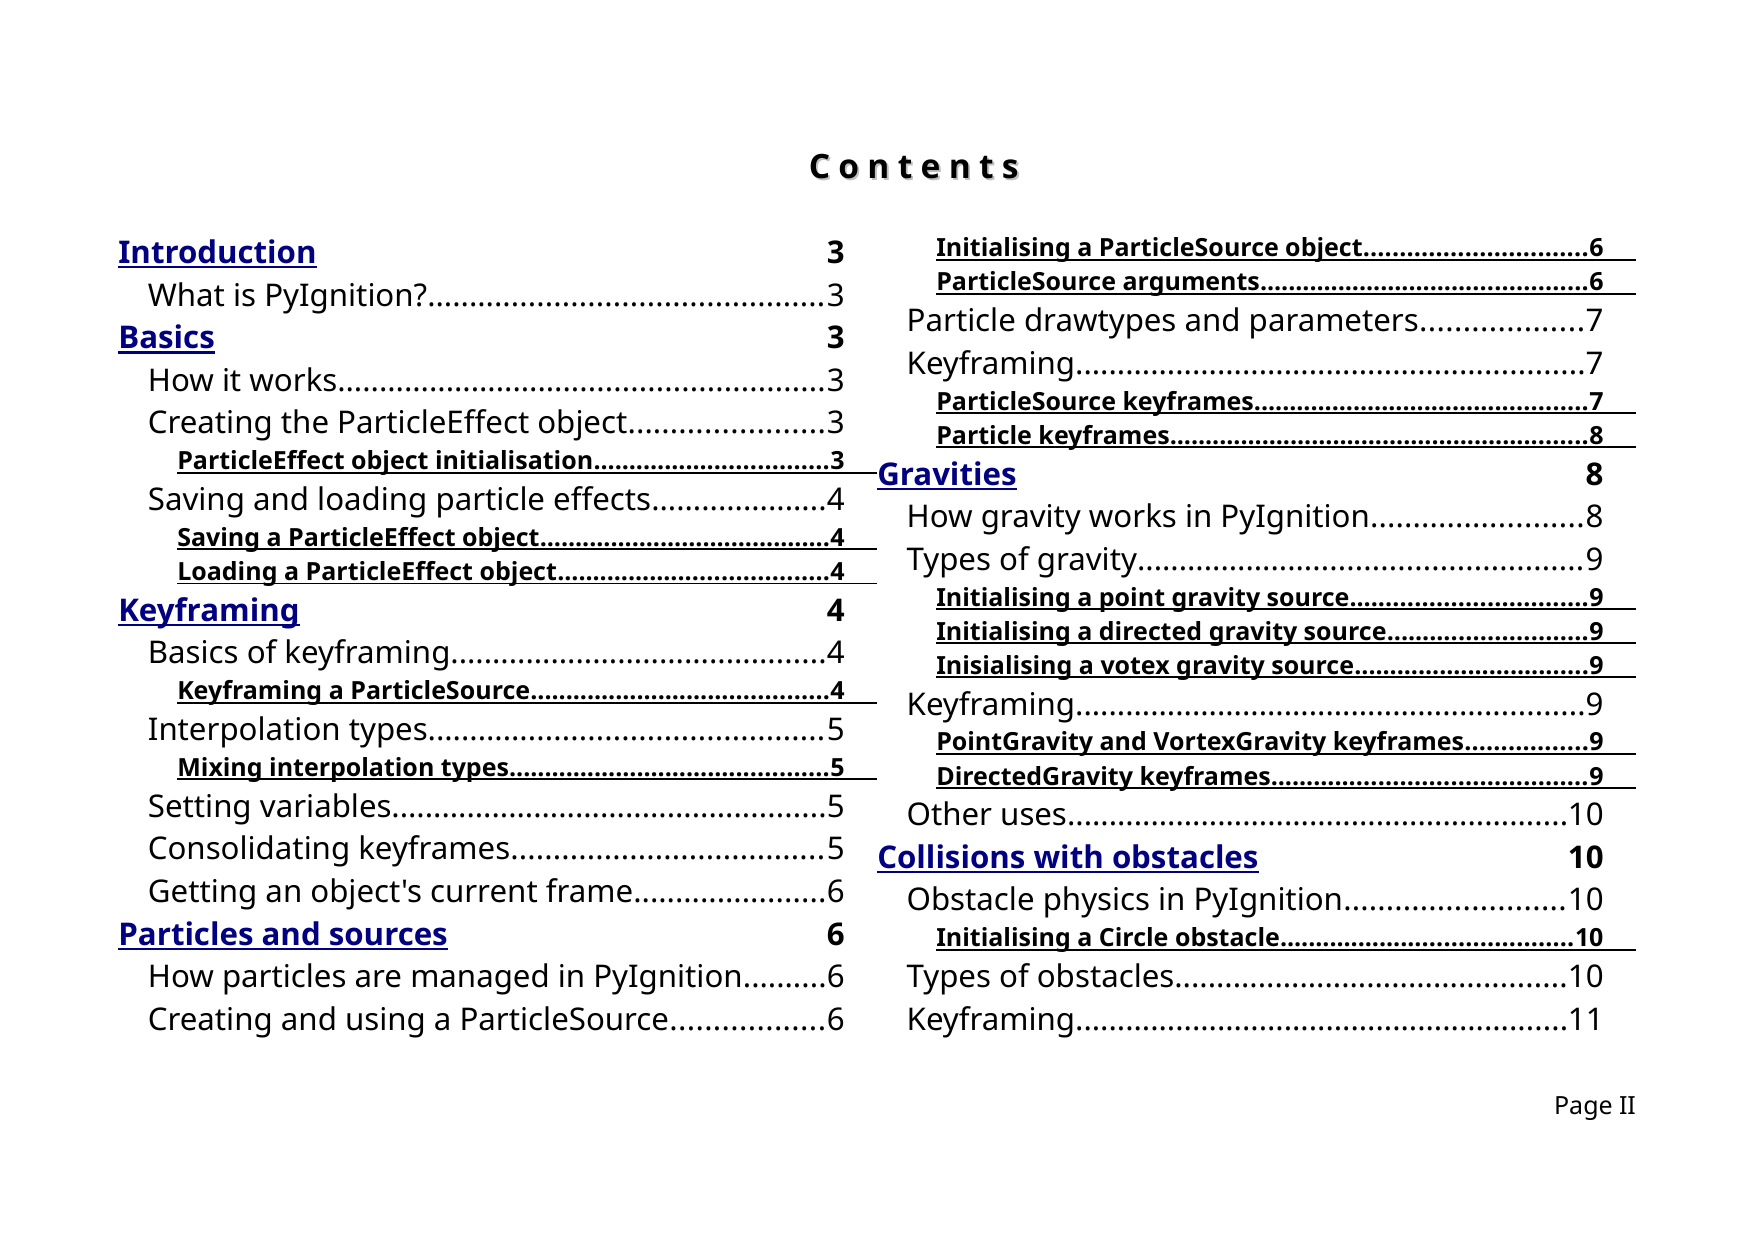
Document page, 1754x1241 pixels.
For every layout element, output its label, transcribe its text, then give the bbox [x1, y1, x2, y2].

text Introduction 3 [118, 230, 877, 273]
text Initialising a Circle obstacle 10 [936, 920, 1636, 949]
text ParticleSource keyframes 7 [936, 383, 1636, 412]
text Particle keyframes 8 [936, 417, 1636, 446]
text Basics 3 [118, 315, 877, 358]
text Creating the ParticleEffect object 3 [148, 400, 877, 443]
text Obstacle physics in PyIgnition 10 [906, 877, 1636, 920]
text Types of gravity 9 [906, 537, 1636, 579]
text Keyframing 11 [906, 997, 1636, 1039]
text ParticleSource arguments 6 [936, 264, 1636, 293]
text Creating and using a ParticleSource 6 [148, 997, 877, 1039]
text Saving and loading particle effects 4 [148, 477, 877, 520]
text Loading a ParticleEffect object 4 [177, 554, 877, 583]
text [177, 550, 877, 554]
text Initialising a point gravity source 9 [936, 579, 1636, 608]
text ParticleEffect object initialisation 3 [177, 443, 877, 472]
text Particle drawtypes and parameters 7 [906, 298, 1636, 341]
text Interpolation types 5 [148, 707, 877, 750]
text Mixing interpolation types 5 [177, 750, 877, 778]
text Setting variables 5 [148, 784, 877, 826]
text Initialising a directed gravity source 9 [936, 613, 1636, 642]
text Inisialising a votex gravity source 9 [936, 647, 1636, 676]
text Collisions with obstacles 10 [877, 835, 1636, 877]
text Consolidating keyframes 5 [148, 826, 877, 869]
text Other uses 10 [906, 792, 1636, 835]
text [177, 584, 877, 588]
text How particles are managed in PyIgnition 6 [148, 954, 877, 997]
text [177, 780, 877, 784]
text Gravities 8 [877, 451, 1636, 494]
text Initialising a ParticleSource object 6 [936, 230, 1636, 259]
text Keyframing 7 [906, 341, 1636, 383]
text Saving a ParticleEffect object 4 [177, 520, 877, 548]
text Keyframing a ParticleSource 4 [177, 673, 877, 702]
text Basics of keyframing 4 [148, 630, 877, 673]
text Keyframing 9 [906, 681, 1636, 724]
text DirectedGravity keyframes 9 [936, 758, 1636, 787]
text How it works 3 [148, 358, 877, 400]
text Particles and sources 6 [118, 912, 877, 954]
text How gravity works in PyIgnition 8 [906, 494, 1636, 537]
subtitle Contents [191, 143, 1636, 189]
text Getting an object's current frame 6 [148, 869, 877, 912]
text Keyframing 4 [118, 588, 877, 630]
text What is PyIgnition? 3 [148, 273, 877, 315]
text PointGravity and VortexGravity keyframes 9 [936, 724, 1636, 753]
text Types of obstacles 10 [906, 954, 1636, 997]
